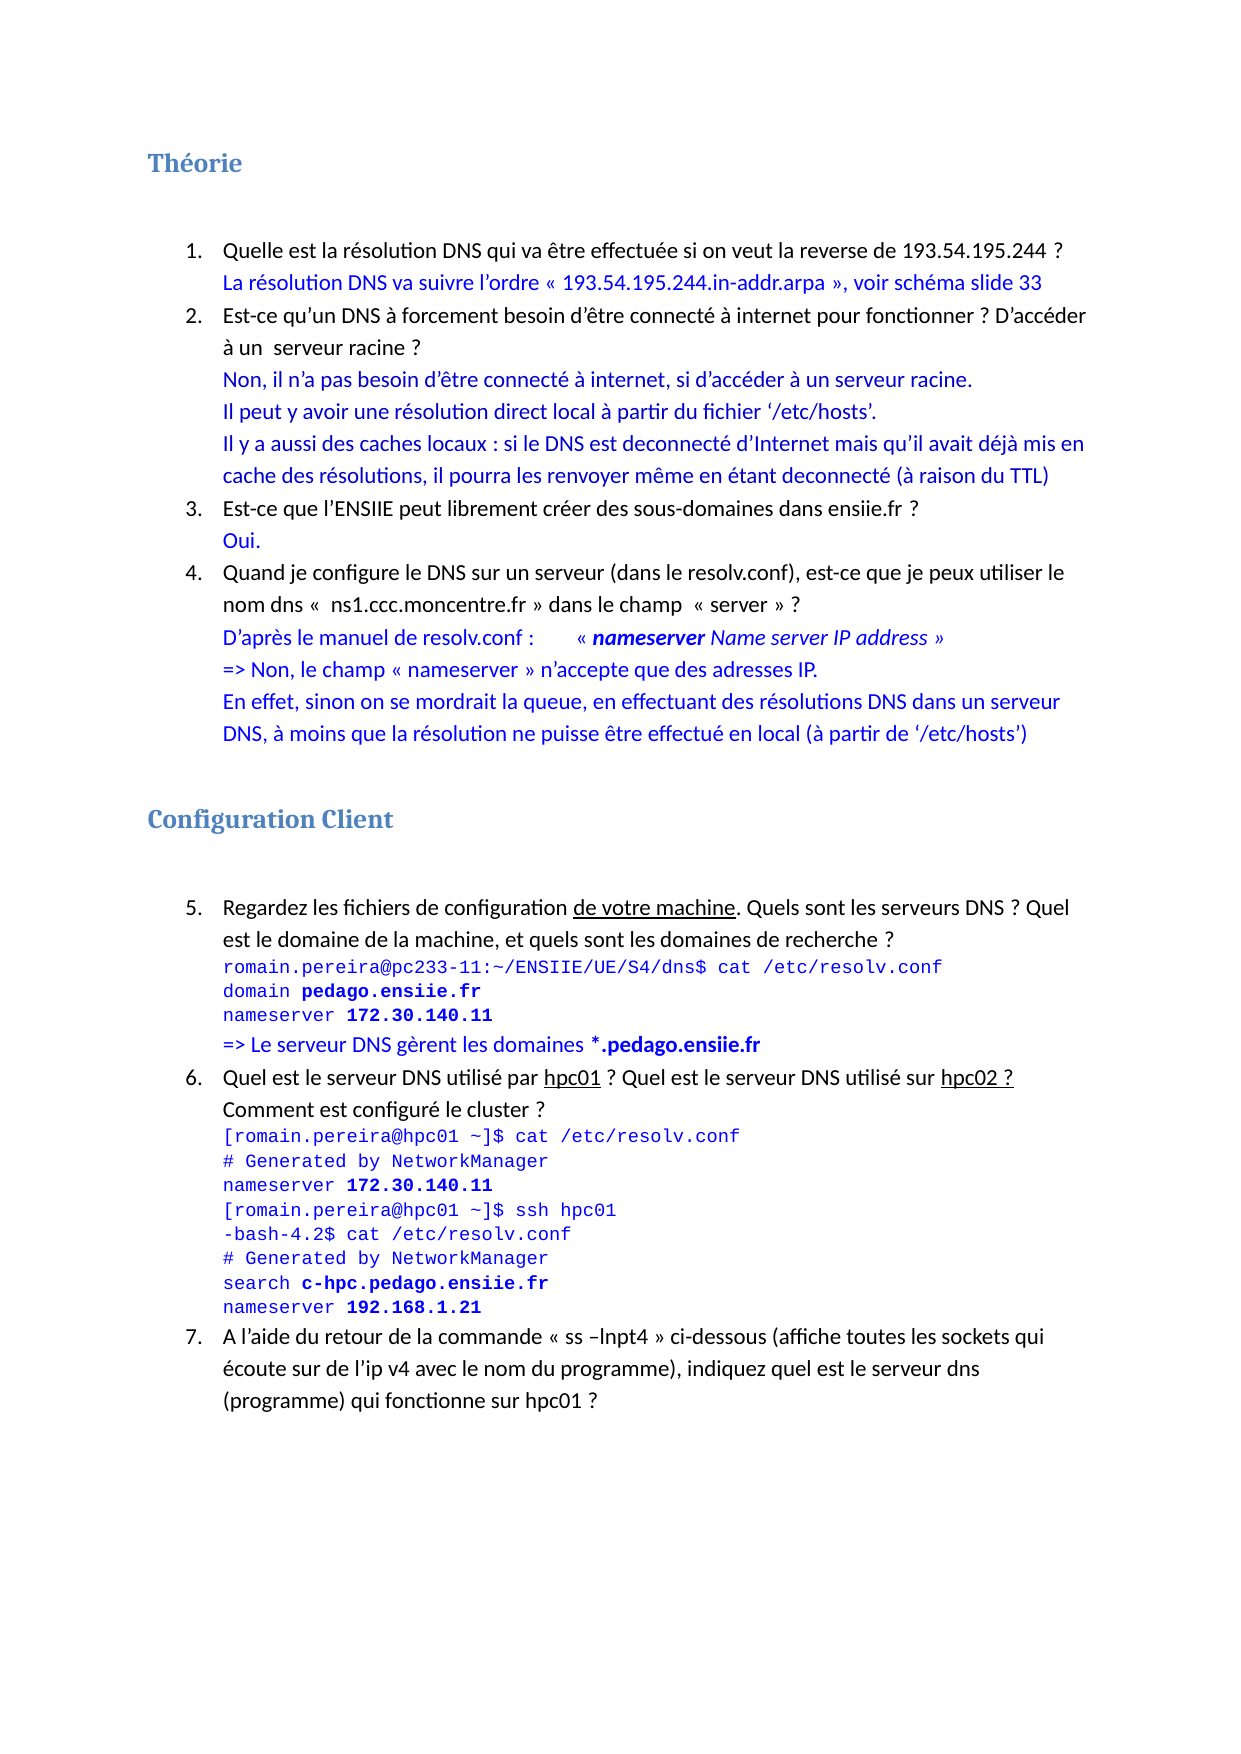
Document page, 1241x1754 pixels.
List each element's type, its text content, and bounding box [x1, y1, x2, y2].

list Il peut y avoir une résolution direct local à partir du fichier ‘/etc/hosts’. [185, 397, 1093, 425]
list -bash-4.2$ cat /etc/resolv.conf [223, 1225, 1093, 1246]
list # Generated by NetworkManager [223, 1249, 1093, 1270]
list Non, il n’a pas besoin d’être connecté à internet, si d’accéder à un serveur racine. [185, 365, 1093, 393]
list Regardez les fichiers de configuration de votre machine. Quels sont les serveurs DNS ? Quel est le domaine de la machine, et quels sont les domaines de recherche ? [185, 893, 1093, 953]
list D’après le manuel de resolv.conf : « nameserver Name server IP address » [223, 623, 1093, 651]
subtitle Théorie [148, 148, 1093, 179]
list [romain.pereira@hpc01 ~]$ cat /etc/resolv.conf [185, 1127, 1093, 1148]
list Est-ce qu’un DNS à forcement besoin d’être connecté à internet pour fonctionner ? D’accéder à un serveur racine ? [185, 301, 1093, 361]
list Quelle est la résolution DNS qui va être effectuée si on veut la reverse de 193.54.195.244 ? [185, 236, 1093, 264]
list Quand je configure le DNS sur un serveur (dans le resolv.conf), est-ce que je peux utiliser le nom dns « ns1.ccc.moncentre.fr » dans le champ « server » ? [185, 558, 1093, 618]
list A l’aide du retour de la commande « ss –lnpt4 » ci-dessous (affiche toutes les sockets qui écoute sur de l’ip v4 avec le nom du programme), indiquez quel est le serveur dns (programme) qui fonctionne sur hpc01 ? [185, 1322, 1093, 1414]
list Oui. [185, 526, 1093, 554]
list [romain.pereira@hpc01 ~]$ ssh hpc01 [223, 1200, 1093, 1222]
subtitle Configuration Client [148, 804, 1093, 836]
list En effet, sinon on se mordrait la queue, en effectuant des résolutions DNS dans un serveur DNS, à moins que la résolution ne puisse être effectué en local (à partir de ‘/etc/hosts’) [223, 687, 1093, 747]
list nameserver 172.30.140.11 [185, 1006, 1093, 1027]
list => Non, le champ « nameserver » n’accepte que des adresses IP. [223, 655, 1093, 683]
list nameserver 172.30.140.11 [185, 1176, 1093, 1197]
list => Le serveur DNS gèrent les domaines *.pedago.ensiie.fr [185, 1031, 1093, 1059]
list # Generated by NetworkManager [185, 1152, 1093, 1173]
list nameserver 192.168.1.21 [223, 1298, 1093, 1319]
list romain.pereira@pc233-11:~/ENSIIE/UE/S4/dns$ cat /etc/resolv.conf [185, 957, 1093, 979]
list Il y a aussi des caches locaux : si le DNS est deconnecté d’Internet mais qu’il avait déjà mis en cache des résolutions, il pourra les renvoyer même en étant deconnecté (à raison du TTL) [185, 429, 1093, 490]
list domain pedago.ensiie.fr [185, 982, 1093, 1003]
list Quel est le serveur DNS utilisé par hpc01 ? Quel est le serveur DNS utilisé sur hpc02 ? Comment est configuré le cluster ? [185, 1063, 1093, 1123]
list Est-ce que l’ENSIIE peut librement créer des sous-domaines dans ensiie.fr ? [185, 494, 1093, 522]
list La résolution DNS va suivre l’ordre « 193.54.195.244.in-addr.arpa », voir schéma slide 33 [185, 268, 1093, 297]
list search c-hpc.pedago.ensiie.fr [223, 1273, 1093, 1295]
